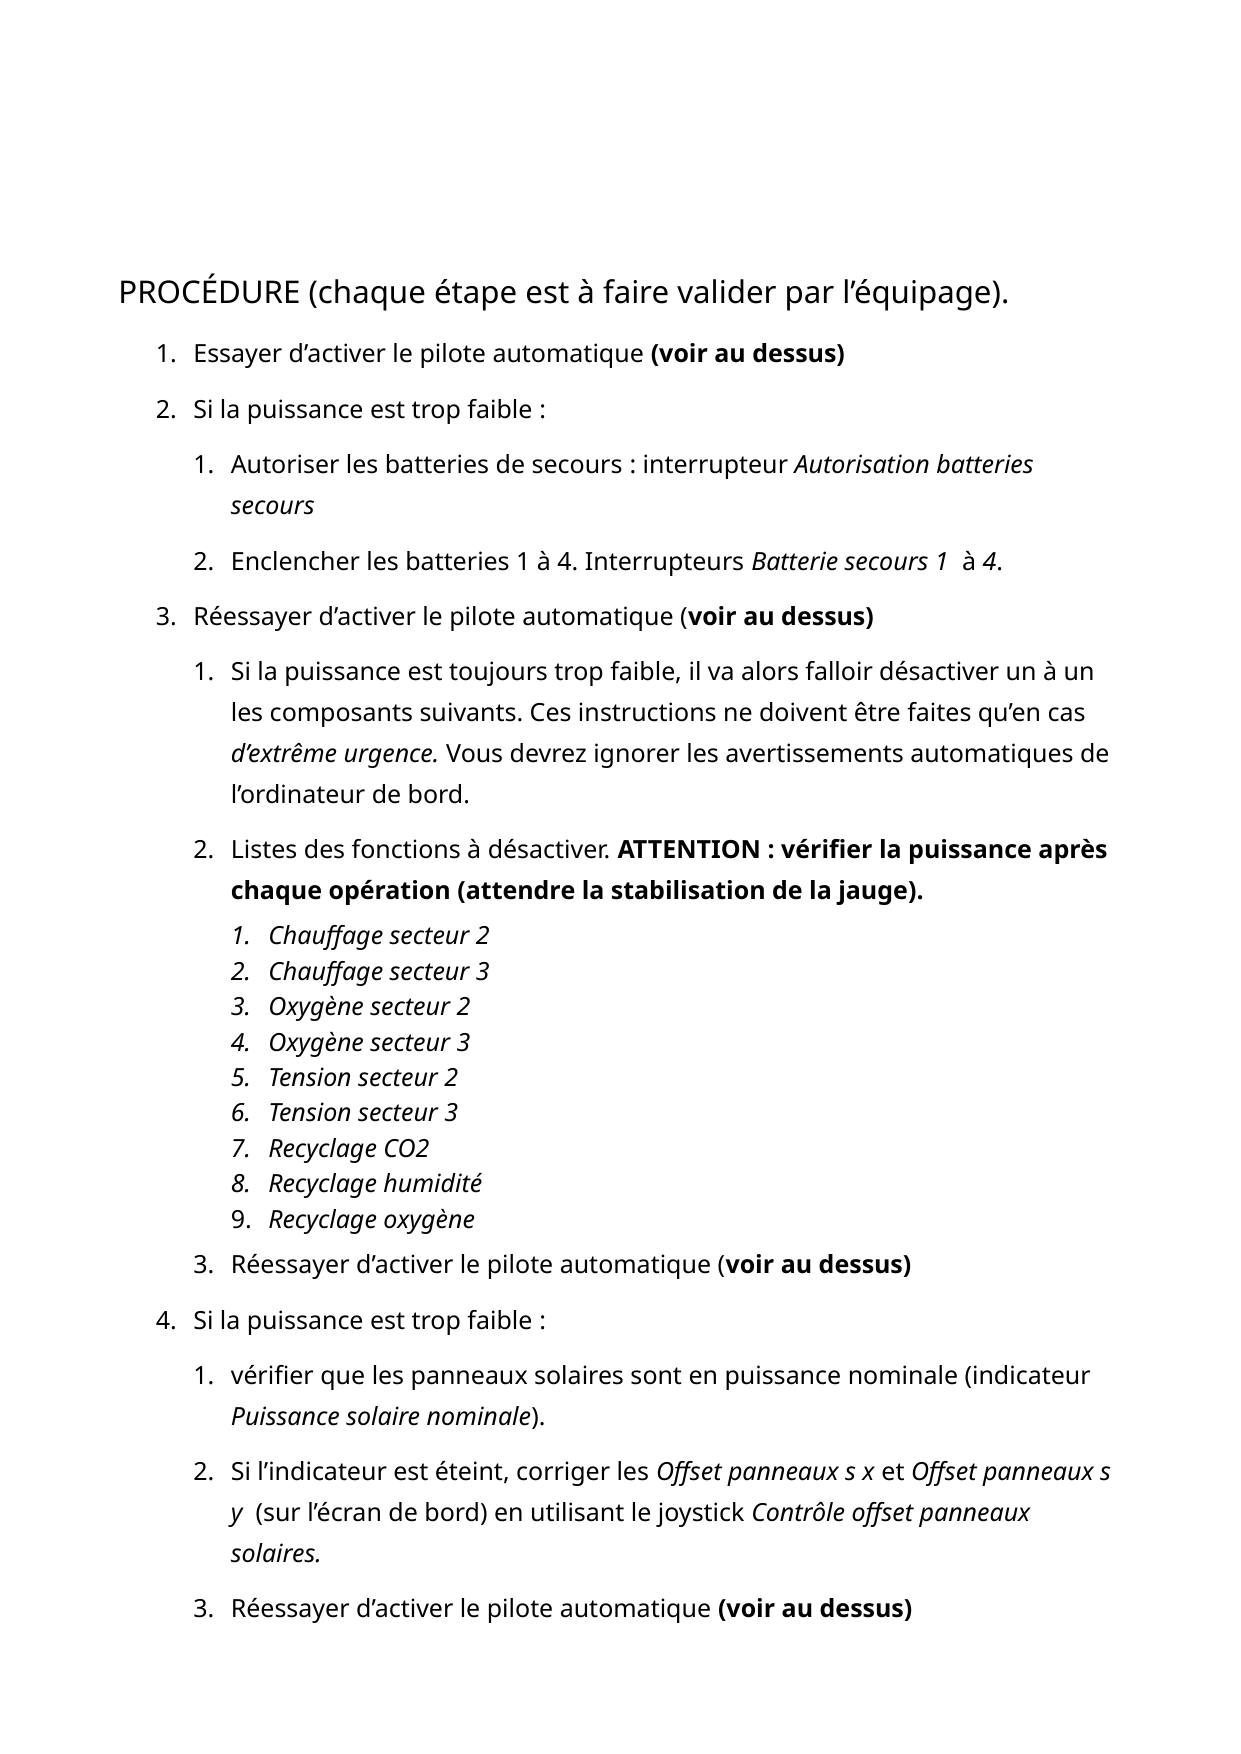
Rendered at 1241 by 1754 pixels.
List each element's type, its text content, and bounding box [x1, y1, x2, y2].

list Enclencher les batteries 1 à 4. Interrupteurs Batterie secours 1 à 4. [193, 543, 1122, 577]
list Listes des fonctions à désactiver. ATTENTION : vérifier la puissance après chaque opération (attendre la stabilisation de la jauge). [193, 832, 1122, 907]
list Tension secteur 2 [231, 1070, 1122, 1091]
list Réessayer d’activer le pilote automatique (voir au dessus) [193, 1591, 1122, 1625]
list vérifier que les panneaux solaires sont en puissance nominale (indicateur Puissance solaire nominale). [193, 1358, 1122, 1433]
list Oxygène secteur 2 [231, 999, 1122, 1020]
list Recyclage oxygène [231, 1211, 1122, 1232]
list Si la puissance est trop faible : [156, 1302, 1122, 1336]
text PROCÉDURE (chaque étape est à faire valider par l’équipage). [118, 270, 1122, 313]
list Recyclage CO2 [231, 1141, 1122, 1161]
list Réessayer d’activer le pilote automatique (voir au dessus) [193, 1247, 1122, 1281]
list Chauffage secteur 2 [336, 928, 1122, 949]
list Chauffage secteur 3 [231, 963, 331, 984]
list Autoriser les batteries de secours : interrupteur Autorisation batteries secours [193, 447, 1122, 522]
list Si la puissance est trop faible : [156, 391, 1122, 426]
list Tension secteur 3 [231, 1105, 1122, 1126]
list Chauffage secteur 2 [231, 928, 330, 949]
list Recyclage humidité [231, 1176, 1122, 1197]
list Si l’indicateur est éteint, corriger les Offset panneaux s x et Offset panneaux s y (sur l’écran de bord) en utilisant le joystick Contrôle offset panneaux solaires. [193, 1454, 1122, 1570]
list Chauffage secteur 3 [336, 963, 1122, 984]
list Réessayer d’activer le pilote automatique (voir au dessus) [156, 598, 1122, 633]
list Oxygène secteur 3 [231, 1034, 1122, 1055]
list Si la puissance est toujours trop faible, il va alors falloir désactiver un à un les composants suivants. Ces instructions ne doivent être faites qu’en cas d’extrême urgence. Vous devrez ignorer les avertissements automatiques de l’ordinateur de bord. [193, 654, 1122, 811]
list Essayer d’activer le pilote automatique (voir au dessus) [156, 336, 1122, 370]
